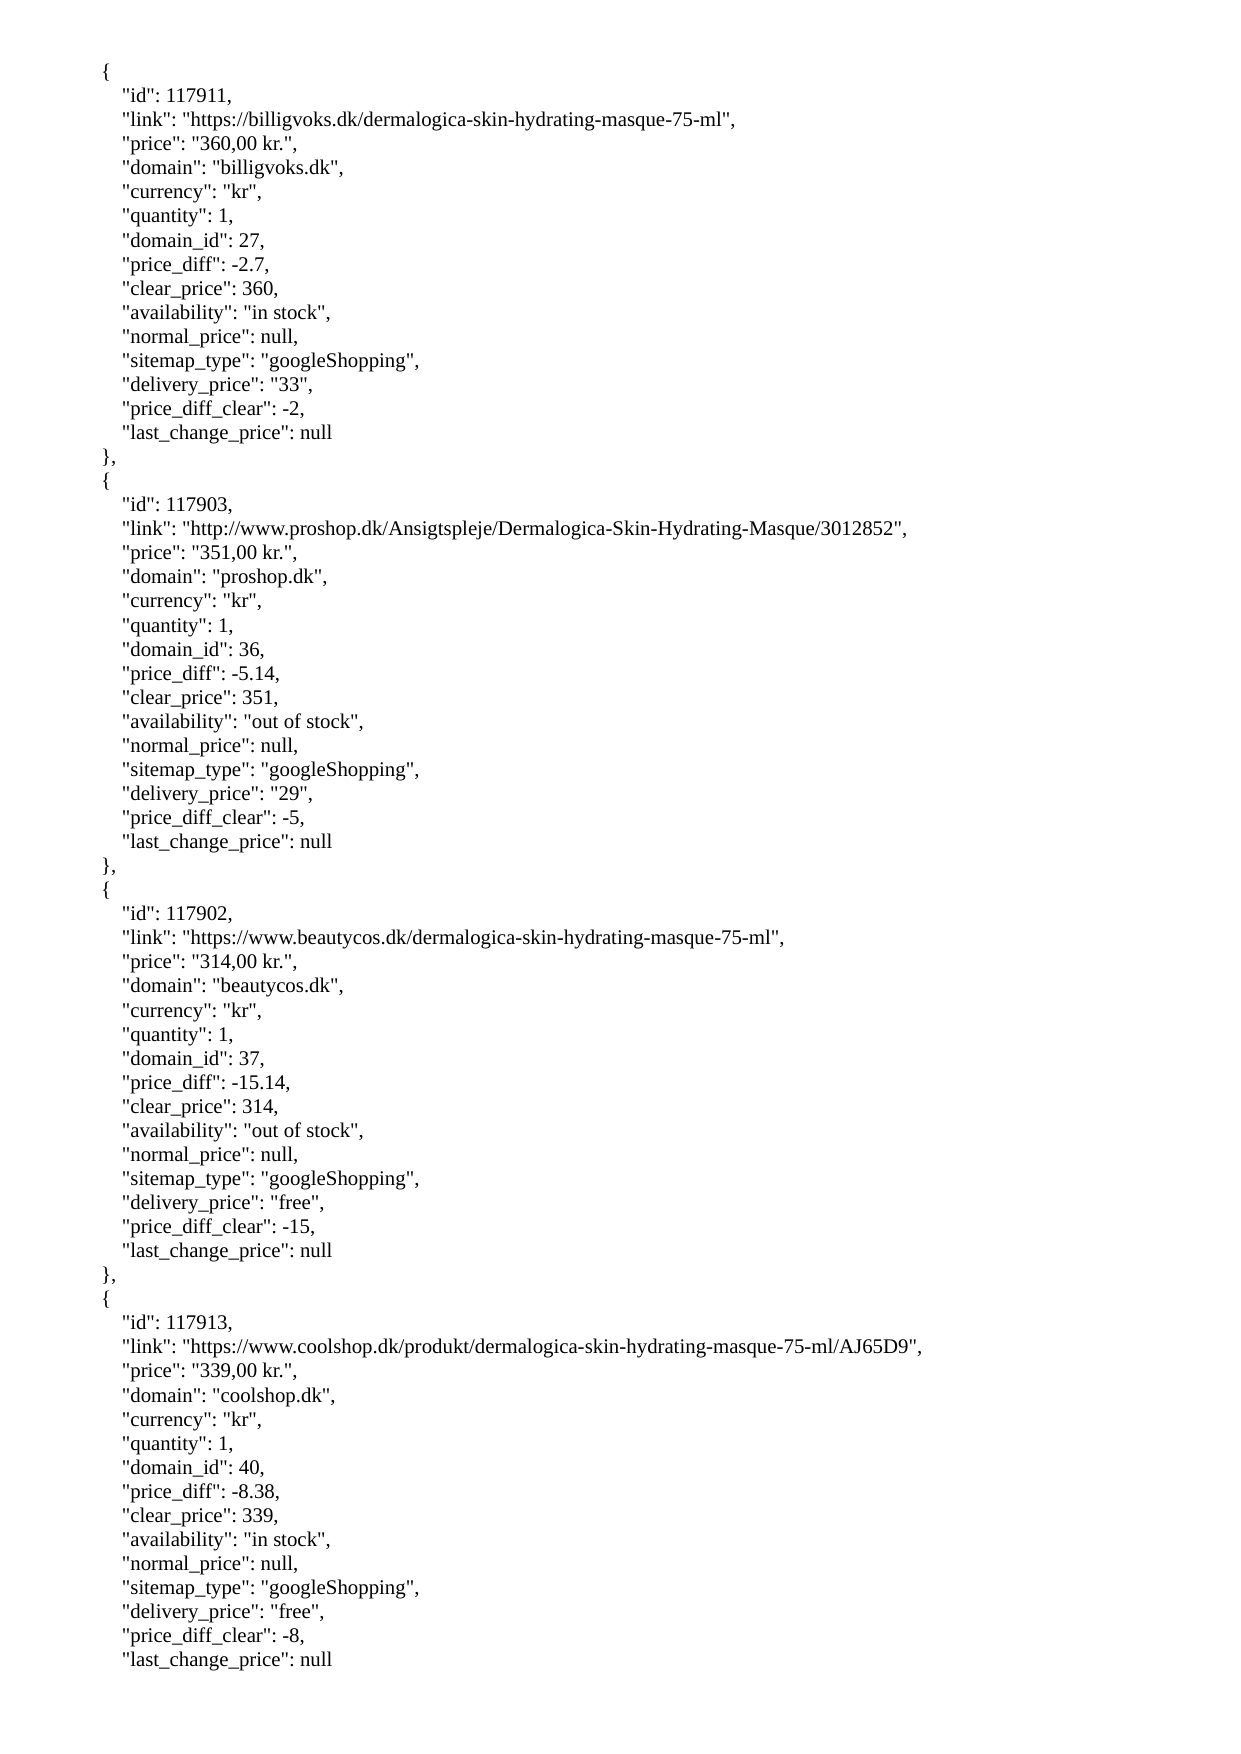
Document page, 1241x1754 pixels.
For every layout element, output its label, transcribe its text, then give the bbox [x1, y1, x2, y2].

text "domain": "proshop.dk", [59, 564, 1181, 588]
text "link": "https://billigvoks.dk/dermalogica-skin-hydrating-masque-75-ml", [59, 107, 1181, 131]
text "price_diff_clear": -2, [59, 396, 1181, 420]
text "price": "360,00 kr.", [59, 131, 1181, 155]
text "sitemap_type": "googleShopping", [59, 1575, 1181, 1599]
text "price_diff": -8.38, [59, 1479, 1181, 1503]
text "delivery_price": "free", [59, 1599, 1181, 1623]
text "id": 117913, [59, 1310, 1181, 1334]
text "availability": "in stock", [59, 1527, 1181, 1551]
text "domain_id": 37, [59, 1046, 1181, 1070]
text "id": 117911, [59, 83, 1181, 107]
text "domain": "coolshop.dk", [59, 1382, 1181, 1407]
text { [59, 877, 1181, 901]
text "normal_price": null, [59, 733, 1181, 757]
text "domain": "billigvoks.dk", [59, 155, 1181, 179]
text "availability": "in stock", [59, 300, 1181, 324]
text "sitemap_type": "googleShopping", [59, 1166, 1181, 1190]
text "normal_price": null, [59, 1142, 1181, 1166]
text "price_diff": -2.7, [59, 252, 1181, 276]
text "id": 117902, [59, 901, 1181, 925]
text "sitemap_type": "googleShopping", [59, 757, 1181, 781]
text "clear_price": 351, [59, 685, 1181, 709]
text "link": "https://www.beautycos.dk/dermalogica-skin-hydrating-masque-75-ml", [59, 925, 1181, 949]
text "sitemap_type": "googleShopping", [59, 348, 1181, 372]
text "quantity": 1, [59, 1431, 1181, 1455]
text "domain_id": 36, [59, 637, 1181, 661]
text "price": "339,00 kr.", [59, 1358, 1181, 1382]
text "price_diff": -15.14, [59, 1070, 1181, 1094]
text "availability": "out of stock", [59, 1118, 1181, 1142]
text "currency": "kr", [59, 997, 1181, 1022]
text "domain": "beautycos.dk", [59, 973, 1181, 997]
text "availability": "out of stock", [59, 709, 1181, 733]
text "domain_id": 27, [59, 227, 1181, 252]
text "link": "http://www.proshop.dk/Ansigtspleje/Dermalogica-Skin-Hydrating-Masque/3012852", [59, 516, 1181, 540]
text }, [59, 853, 1181, 877]
text { [59, 468, 1181, 492]
text "price_diff_clear": -5, [59, 805, 1181, 829]
text "link": "https://www.coolshop.dk/produkt/dermalogica-skin-hydrating-masque-75-ml/AJ65D9", [59, 1334, 1181, 1358]
text "last_change_price": null [59, 1238, 1181, 1262]
text "last_change_price": null [59, 420, 1181, 444]
text "price": "314,00 kr.", [59, 949, 1181, 973]
text "normal_price": null, [59, 1551, 1181, 1575]
text "price_diff_clear": -8, [59, 1623, 1181, 1647]
text }, [59, 1262, 1181, 1286]
text { [59, 1286, 1181, 1310]
text "delivery_price": "33", [59, 372, 1181, 396]
text }, [59, 444, 1181, 468]
text "last_change_price": null [59, 1647, 1181, 1671]
text "clear_price": 360, [59, 276, 1181, 300]
text "currency": "kr", [59, 179, 1181, 203]
text "last_change_price": null [59, 829, 1181, 853]
text "delivery_price": "29", [59, 781, 1181, 805]
text "clear_price": 314, [59, 1094, 1181, 1118]
text "currency": "kr", [59, 1407, 1181, 1431]
text "price_diff": -5.14, [59, 661, 1181, 685]
text "quantity": 1, [59, 203, 1181, 227]
text "delivery_price": "free", [59, 1190, 1181, 1214]
text "quantity": 1, [59, 1022, 1181, 1046]
text "normal_price": null, [59, 324, 1181, 348]
text "quantity": 1, [59, 612, 1181, 637]
text "price": "351,00 kr.", [59, 540, 1181, 564]
text "currency": "kr", [59, 588, 1181, 612]
text "price_diff_clear": -15, [59, 1214, 1181, 1238]
text "id": 117903, [59, 492, 1181, 516]
text "domain_id": 40, [59, 1455, 1181, 1479]
text { [59, 59, 1181, 83]
text "clear_price": 339, [59, 1503, 1181, 1527]
